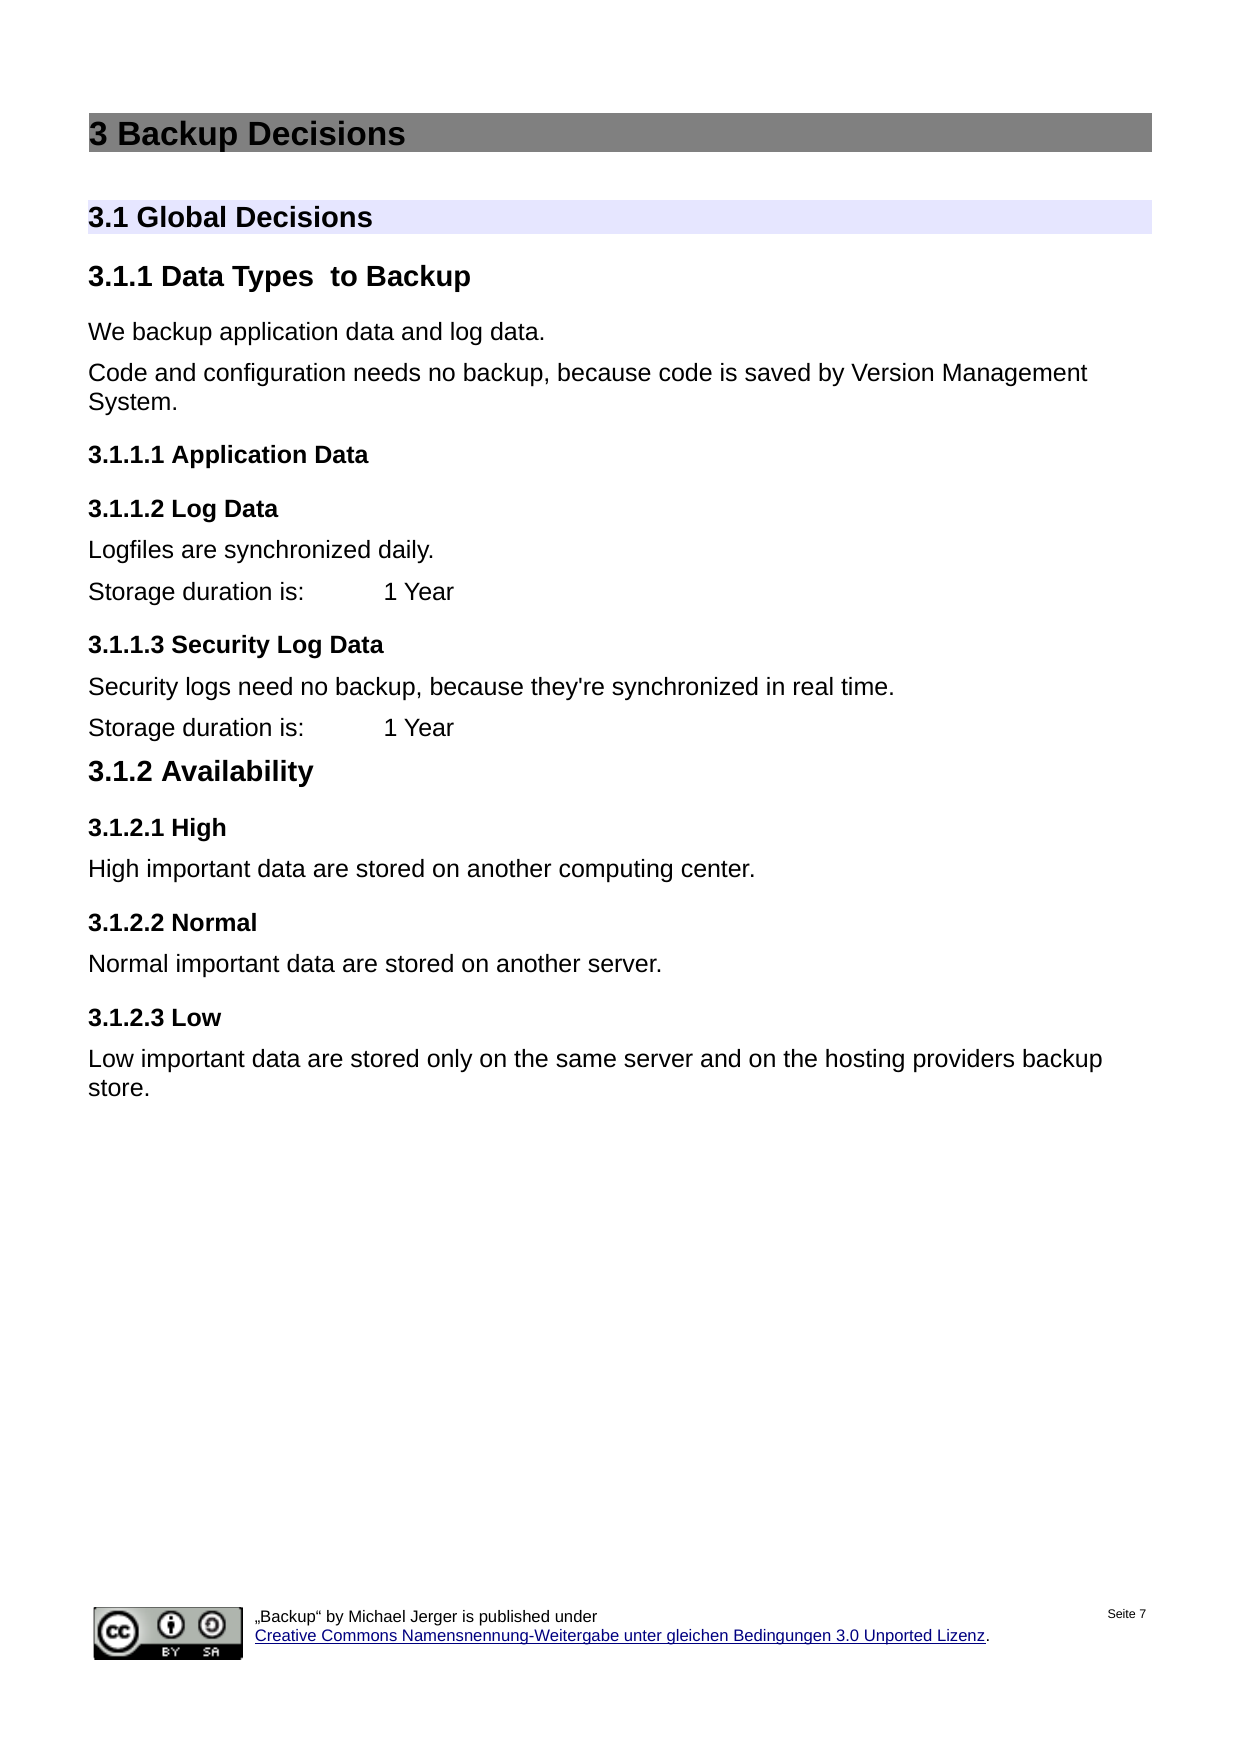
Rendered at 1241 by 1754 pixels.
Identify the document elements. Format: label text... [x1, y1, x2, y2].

subtitle Log Data [88, 494, 1152, 523]
text Storage duration is: 1 Year [88, 713, 1152, 741]
subtitle Security Log Data [88, 630, 1152, 659]
subtitle Normal [88, 907, 1152, 936]
text We backup application data and log data. [88, 316, 1152, 345]
text Low important data are stored only on the same server and on the hosting providers backup store. [88, 1044, 1152, 1101]
subtitle High [88, 812, 1152, 841]
subtitle Data Types to Backup [88, 259, 1152, 292]
subtitle Backup Decisions [89, 113, 1152, 152]
subtitle Low [88, 1002, 1152, 1031]
text Code and configuration needs no backup, because code is saved by Version Management System. [88, 358, 1152, 415]
text Normal important data are stored on another server. [88, 949, 1152, 977]
text High important data are stored on another computing center. [88, 854, 1152, 882]
text Storage duration is: 1 Year [88, 576, 1152, 605]
text Security logs need no backup, because they're synchronized in real time. [88, 671, 1152, 700]
text Logfiles are synchronized daily. [88, 535, 1152, 564]
subtitle Application Data [88, 440, 1152, 469]
subtitle Availability [88, 754, 1152, 787]
subtitle Global Decisions [88, 200, 1152, 234]
picture [93, 1607, 243, 1660]
